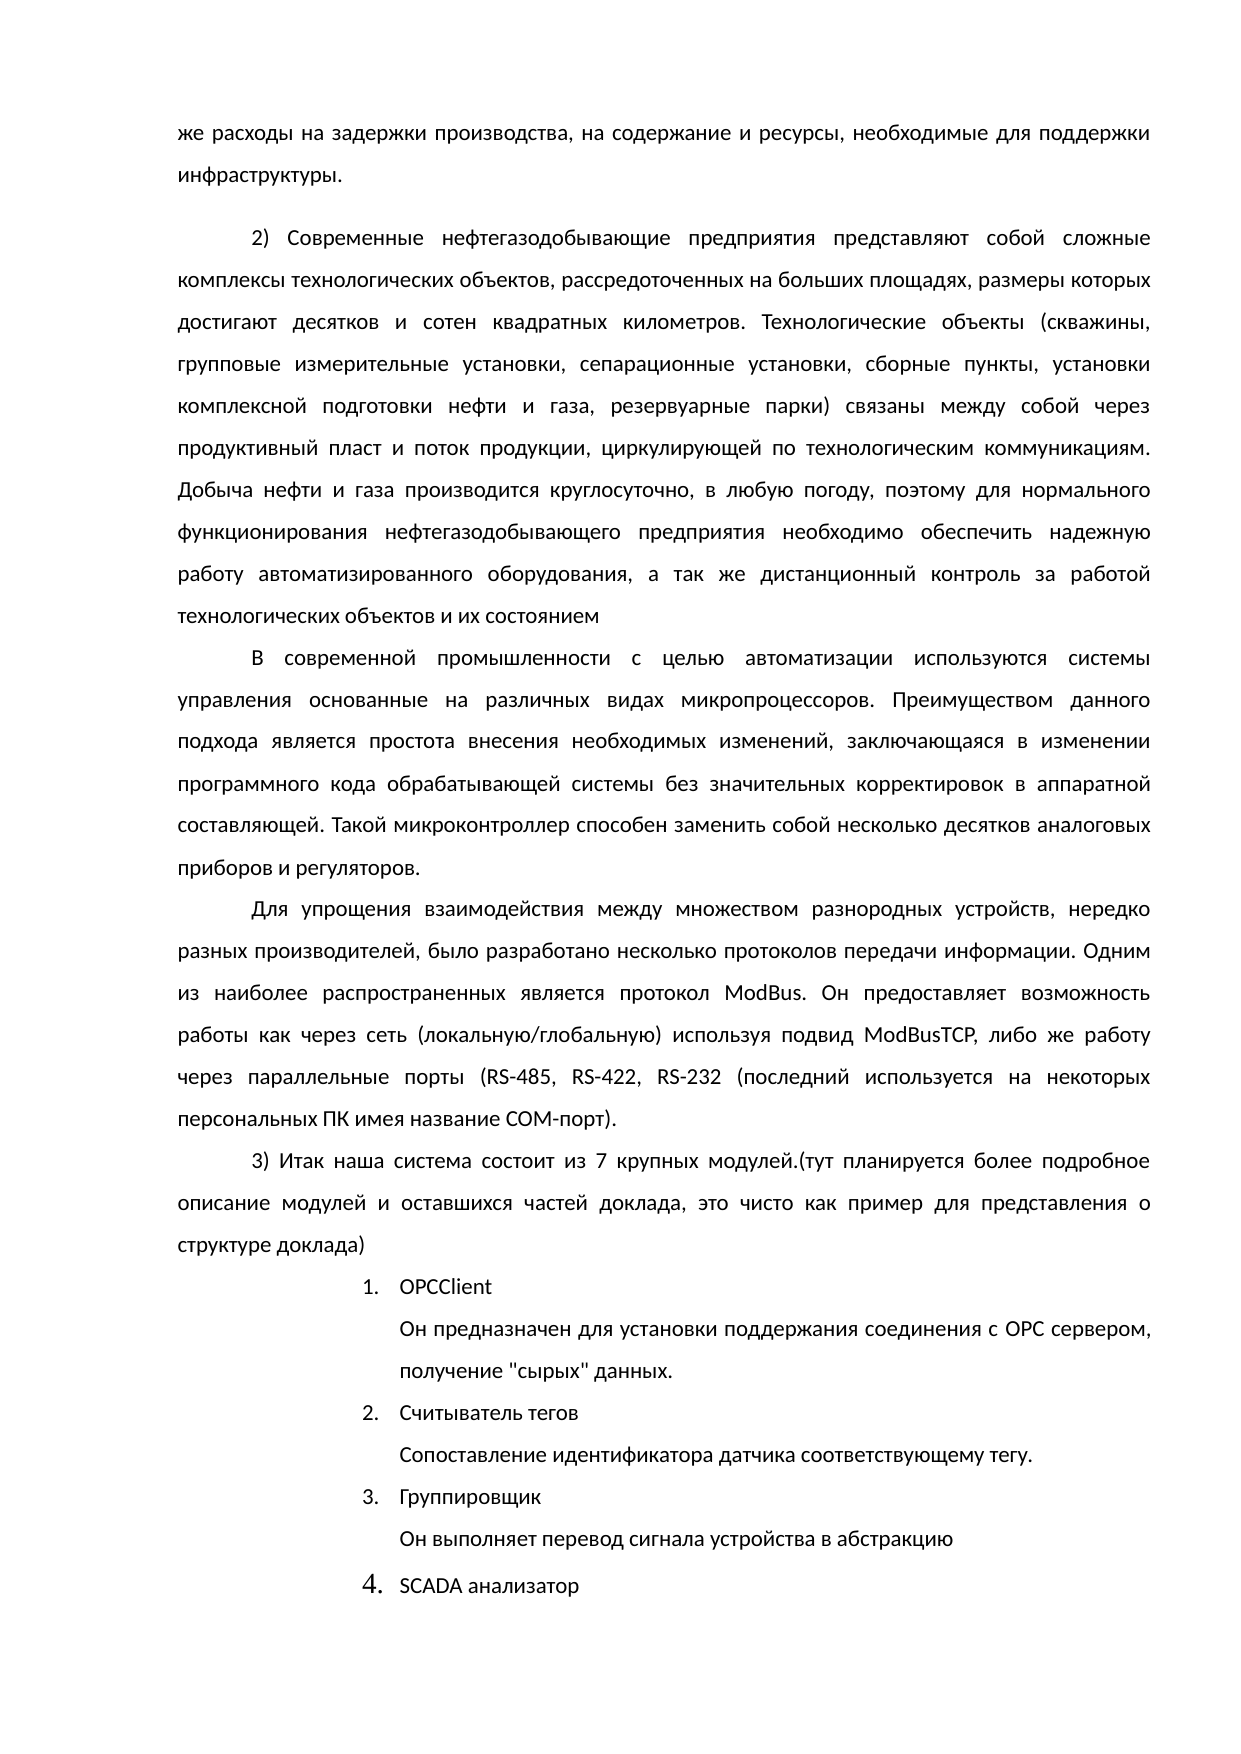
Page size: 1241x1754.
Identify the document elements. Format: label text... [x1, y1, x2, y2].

list Считыватель тегов [362, 1398, 1152, 1426]
text Он выполняет перевод сигнала устройства в абстракцию [399, 1524, 1152, 1552]
text 3) Итак наша система состоит из 7 крупных модулей.(тут планируется более подробное описание модулей и оставшихся частей доклада, это чисто как пример для представления о структуре доклада) [177, 1146, 1152, 1258]
text 2) Современные нефтегазодобывающие предприятия представляют собой сложные комплексы технологических объектов, рассредоточенных на больших площадях, размеры которых достигают десятков и сотен квадратных километров. Технологические объекты (скважины, групповые измерительные установки, сепарационные установки, сборные пункты, установки комплексной подготовки нефти и газа, резервуарные парки) связаны между собой через продуктивный пласт и поток продукции, циркулирующей по технологическим коммуникациям. Добыча нефти и газа производится круглосуточно, в любую погоду, поэтому для нормального функционирования нефтегазодобывающего предприятия необходимо обеспечить надежную работу автоматизированного оборудования, а так же дистанционный контроль за работой технологических объектов и их состоянием [177, 223, 1152, 629]
text Сопоставление идентификатора датчика соответствующему тегу. [399, 1440, 1152, 1468]
text Он предназначен для установки поддержания соединения с OPC сервером, получение "сырых" данных. [399, 1314, 1152, 1384]
text В современной промышленности с целью автоматизации используются системы управления основанные на различных видах микропроцессоров. Преимуществом данного подхода является простота внесения необходимых изменений, заключающаяся в изменении программного кода обрабатывающей системы без значительных корректировок в аппаратной составляющей. Такой микроконтроллер способен заменить собой несколько десятков аналоговых приборов и регуляторов. [177, 643, 1152, 881]
text же расходы на задержки производства, на содержание и ресурсы, необходимые для поддержки инфраструктуры. [177, 118, 1152, 188]
text Для упрощения взаимодействия между множеством разнородных устройств, нередко разных производителей, было разработано несколько протоколов передачи информации. Одним из наиболее распространенных является протокол ModBus. Он предоставляет возможность работы как через сеть (локальную/глобальную) используя подвид ModBusTCP, либо же работу через параллельные порты (RS-485, RS-422, RS-232 (последний используется на некоторых персональных ПК имея название COM-порт). [177, 894, 1152, 1132]
list Группировщик [362, 1482, 1152, 1510]
list SCADA анализатор [362, 1566, 1152, 1600]
list OPCClient [362, 1272, 1152, 1300]
